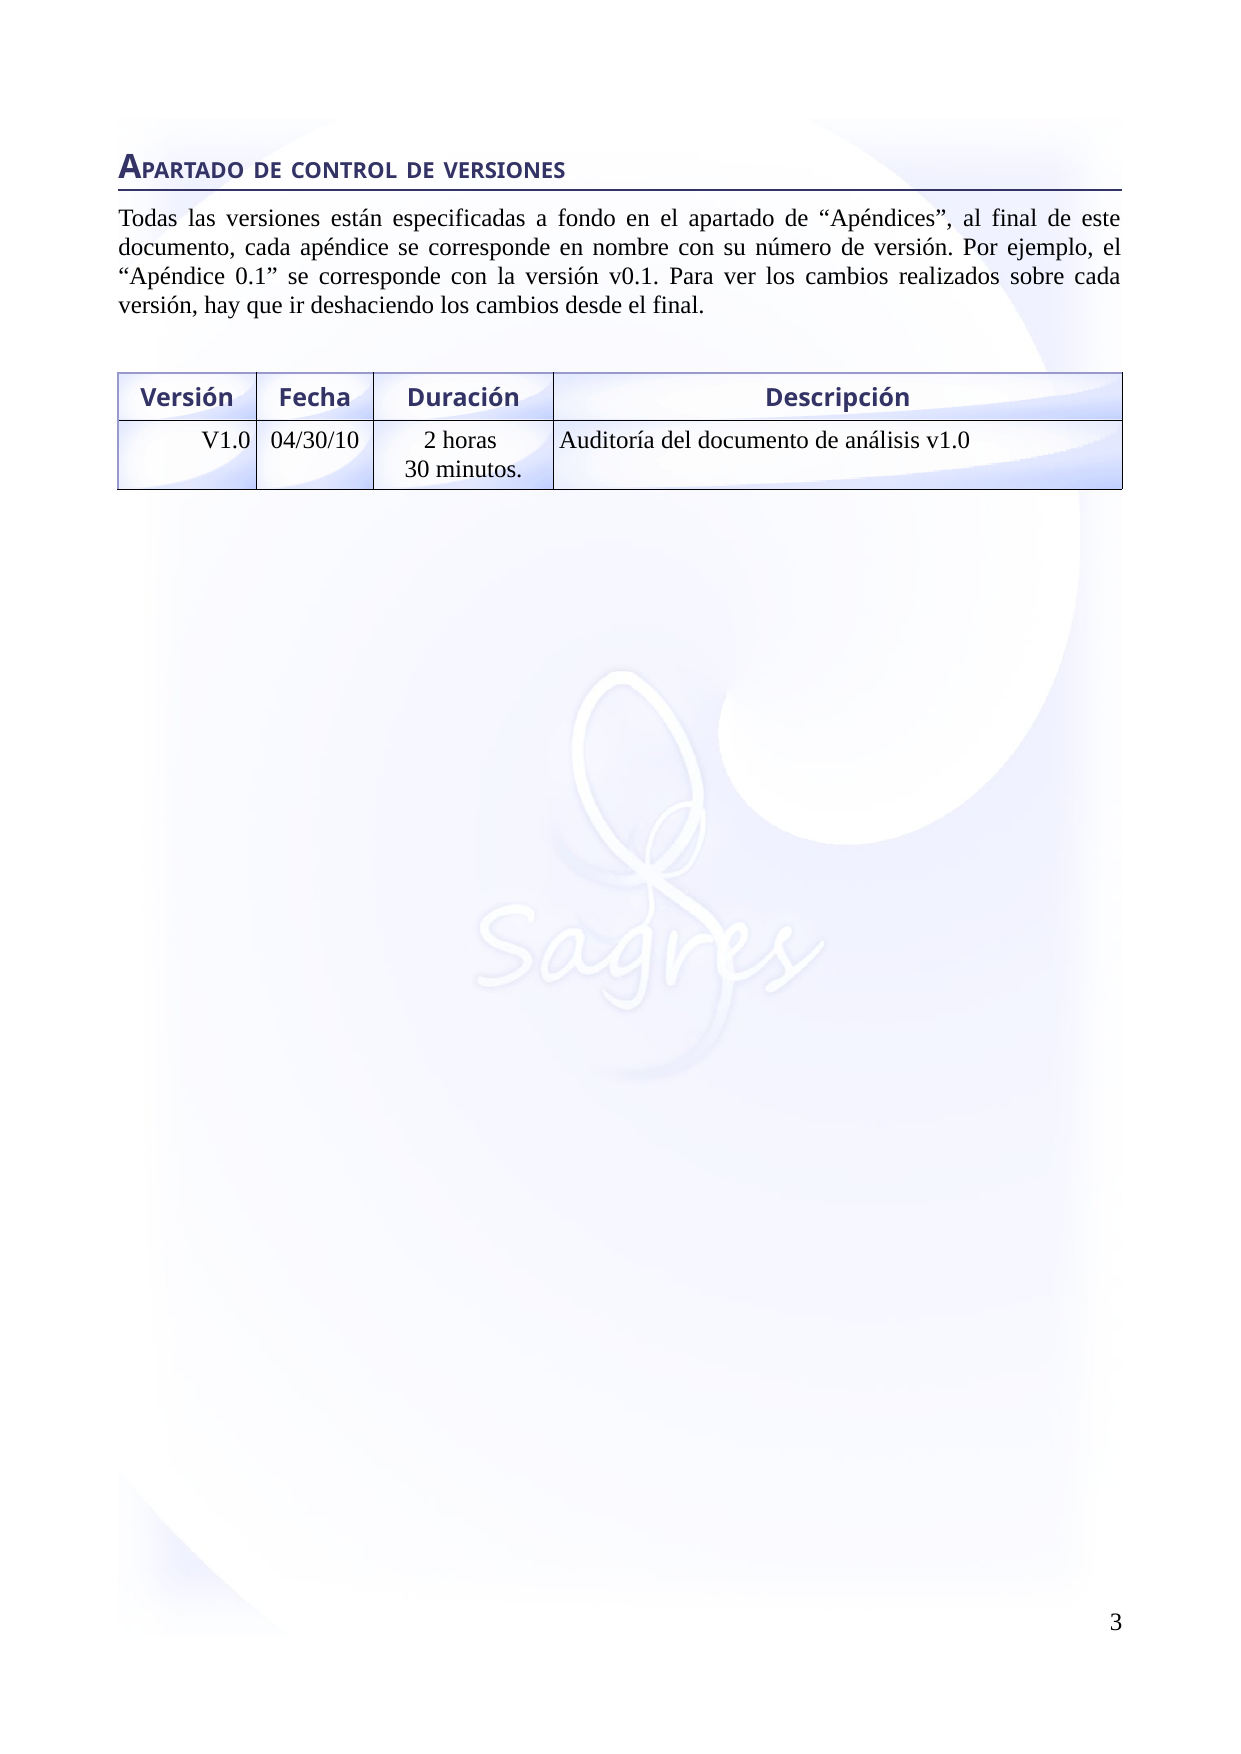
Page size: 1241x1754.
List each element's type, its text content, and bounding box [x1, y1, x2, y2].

picture [118, 490, 1122, 1636]
picture [118, 318, 1122, 372]
table_header Duración [374, 374, 553, 420]
table_header Versión [119, 374, 256, 420]
picture [118, 191, 1122, 203]
table_header Descripción [554, 374, 1122, 420]
subtitle Apartado de control de versiones [118, 143, 1122, 189]
table_cell V1.0 [119, 421, 256, 489]
table_cell 30/04/10 [257, 421, 373, 489]
text Todas las versiones están especificadas a fondo en el apartado de “Apéndices”, al final de este documento, cada apéndice se corresponde en nombre con su número de versión. Por ejemplo, el “Apéndice 0.1” se corresponde con la versión v0.1. Para ver los cambios realizados sobre cada versión, hay que ir deshaciendo los cambios desde el final. [118, 203, 1122, 318]
table_cell Auditoría del documento de análisis v1.0 [554, 421, 1122, 489]
table_cell 2 horas 30 minutos. [374, 421, 553, 489]
table_header Fecha [257, 374, 373, 420]
picture [118, 118, 1122, 143]
